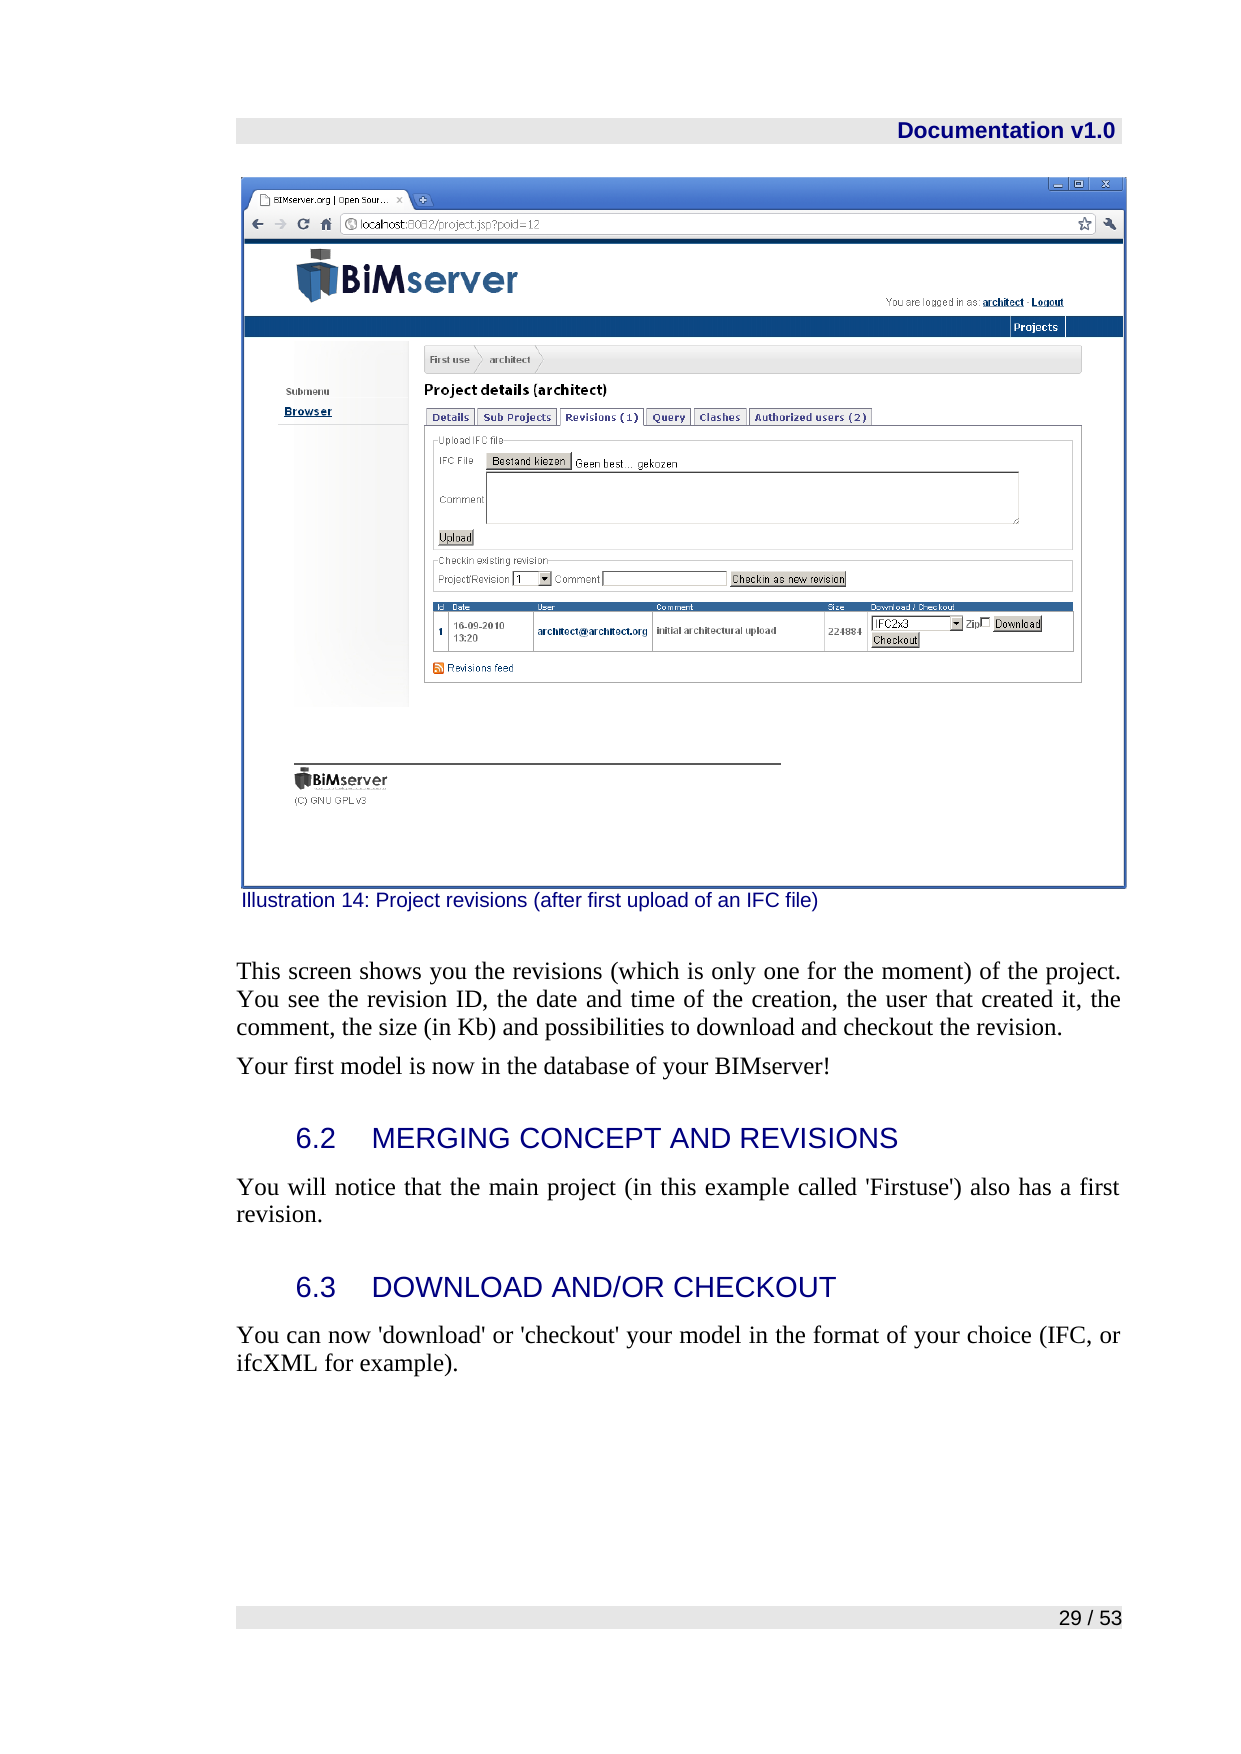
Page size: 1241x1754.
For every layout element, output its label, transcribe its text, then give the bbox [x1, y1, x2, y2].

text You can now 'download' or 'checkout' your model in the format of your choice (IFC, or ifcXML for example). [236, 1321, 1122, 1376]
text Your first model is now in the database of your BIMserver! [236, 1052, 1122, 1080]
subtitle Download and/or Checkout [236, 1271, 1122, 1303]
text [241, 912, 1127, 918]
text This screen shows you the revisions (which is only one for the moment) of the project. You see the revision ID, the date and time of the creation, the user that created it, the comment, the size (in Kb) and possibilities to download and checkout the revision. [236, 957, 1122, 1040]
text You will notice that the main project (in this example called 'Firstuse') also has a first revision. [236, 1173, 1122, 1228]
picture [241, 177, 1127, 889]
subtitle Merging concept and revisions [236, 1122, 1122, 1155]
text Illustration 14: Project revisions (after first upload of an IFC file) [241, 889, 1127, 912]
